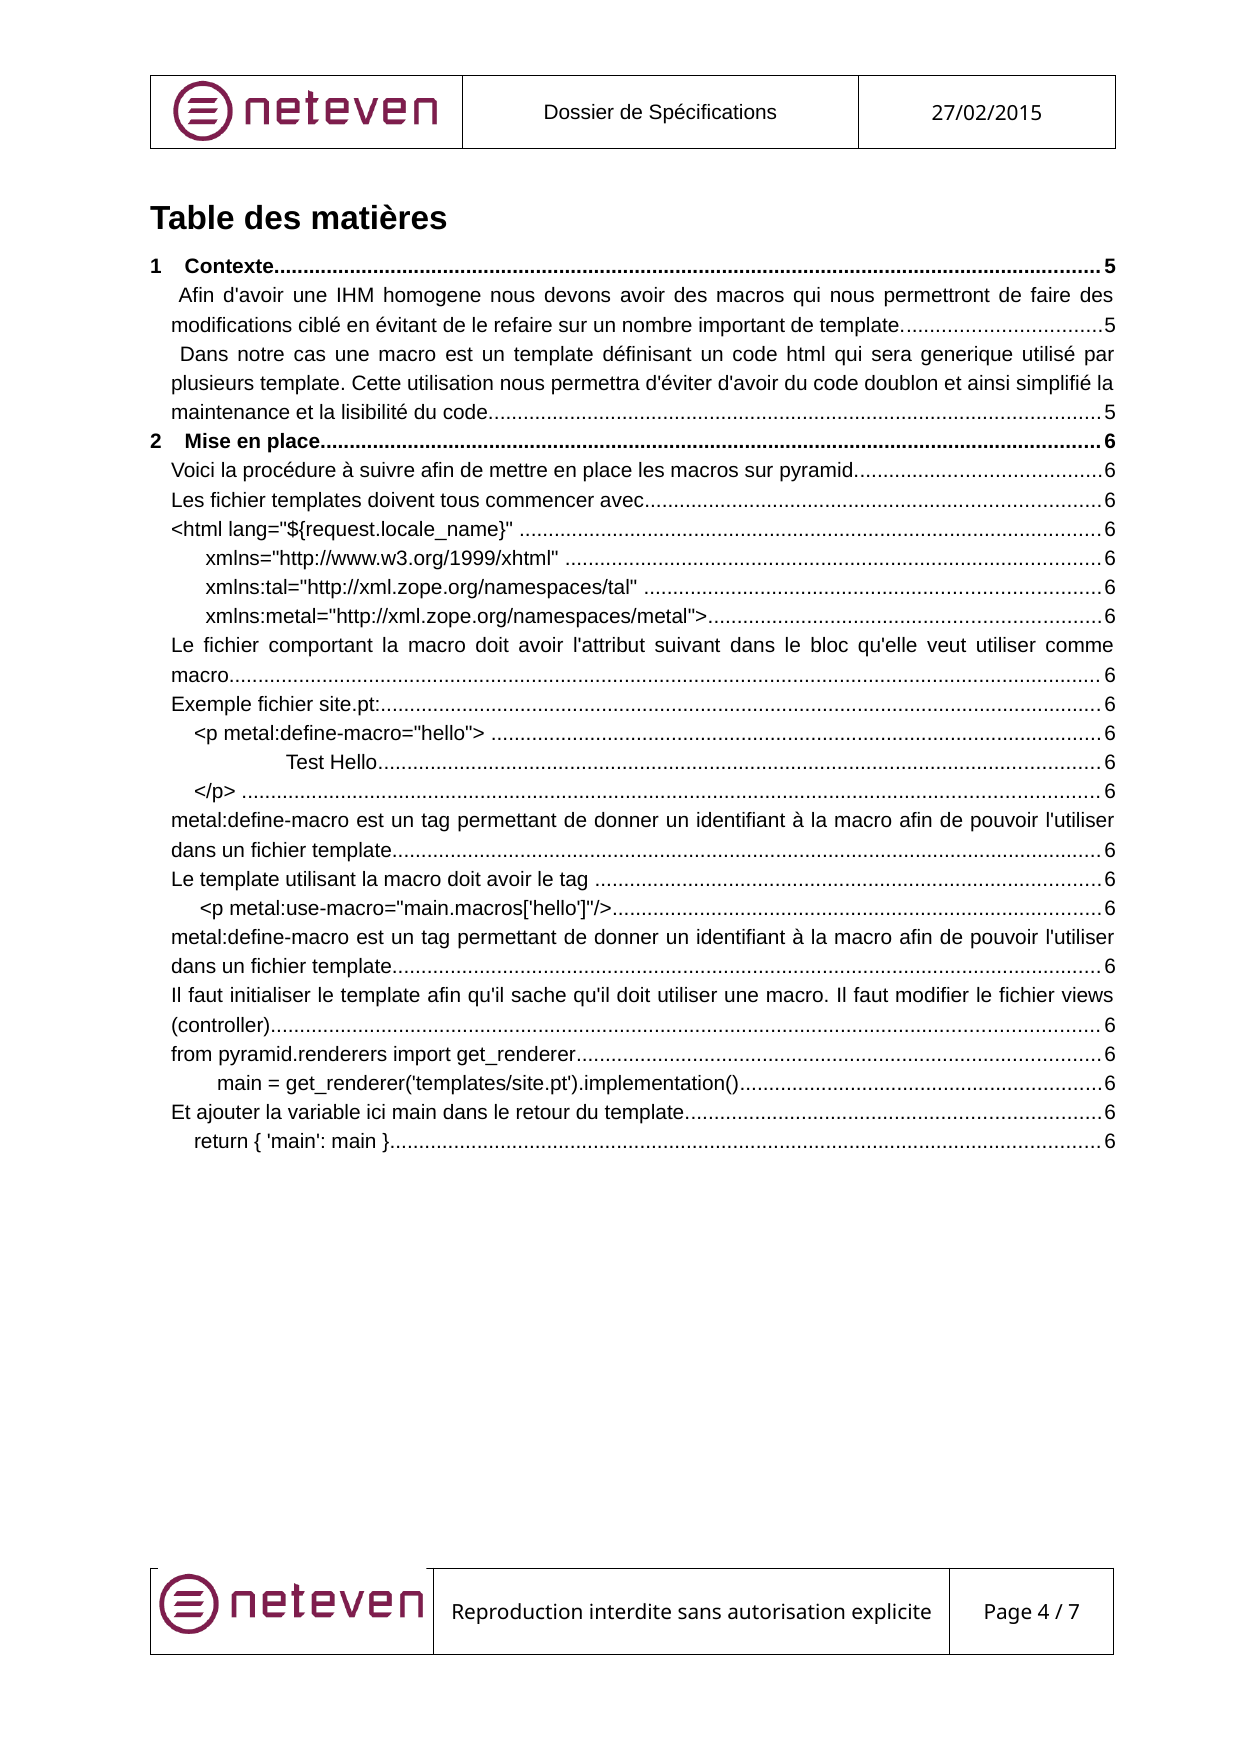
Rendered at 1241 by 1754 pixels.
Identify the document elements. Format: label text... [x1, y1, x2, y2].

text xmlns:tal="http://xml.zope.org/namespaces/tal" 6 [171, 570, 1116, 599]
text <html lang="${request.locale_name}" 6 [171, 511, 1116, 541]
text Voici la procédure à suivre afin de mettre en place les macros sur pyramid. 6 [171, 453, 1116, 482]
text main = get_renderer('templates/site.pt').implementation() 6 [171, 1066, 1116, 1095]
text Le template utilisant la macro doit avoir le tag 6 [171, 861, 1116, 891]
text Et ajouter la variable ici main dans le retour du template. 6 [171, 1095, 1116, 1124]
text return { 'main': main } 6 [171, 1124, 1116, 1153]
text Exemple fichier site.pt: 6 [171, 686, 1116, 716]
text 1 Contexte 5 [150, 249, 1116, 278]
text <p metal:use-macro="main.macros['hello']"/> 6 [171, 891, 1116, 920]
subtitle Table des matières [150, 198, 1116, 236]
text Dans notre cas une macro est un template définisant un code html qui sera generique utilisé par plusieurs template. Cette utilisation nous permettra d'éviter d'avoir du code doublon et ainsi simplifié la maintenance et la lisibilité du code. 5 [171, 336, 1116, 424]
text metal:define-macro est un tag permettant de donner un identifiant à la macro afin de pouvoir l'utiliser dans un fichier template. 6 [171, 803, 1116, 861]
text </p> 6 [171, 774, 1116, 803]
picture [158, 1568, 427, 1641]
text xmlns:metal="http://xml.zope.org/namespaces/metal"> 6 [171, 599, 1116, 628]
text Test Hello 6 [171, 745, 1116, 774]
text from pyramid.renderers import get_renderer 6 [171, 1036, 1116, 1066]
text Il faut initialiser le template afin qu'il sache qu'il doit utiliser une macro. Il faut modifier le fichier views (controller) 6 [171, 978, 1116, 1036]
picture [172, 76, 441, 148]
text Afin d'avoir une IHM homogene nous devons avoir des macros qui nous permettront de faire des modifications ciblé en évitant de le refaire sur un nombre important de template. 5 [171, 278, 1116, 336]
text <p metal:define-macro="hello"> 6 [171, 716, 1116, 745]
text metal:define-macro est un tag permettant de donner un identifiant à la macro afin de pouvoir l'utiliser dans un fichier template. 6 [171, 920, 1116, 978]
text Le fichier comportant la macro doit avoir l'attribut suivant dans le bloc qu'elle veut utiliser comme macro 6 [171, 628, 1116, 686]
text 2 Mise en place 6 [150, 424, 1116, 453]
text xmlns="http://www.w3.org/1999/xhtml" 6 [171, 541, 1116, 570]
text Les fichier templates doivent tous commencer avec 6 [171, 482, 1116, 511]
